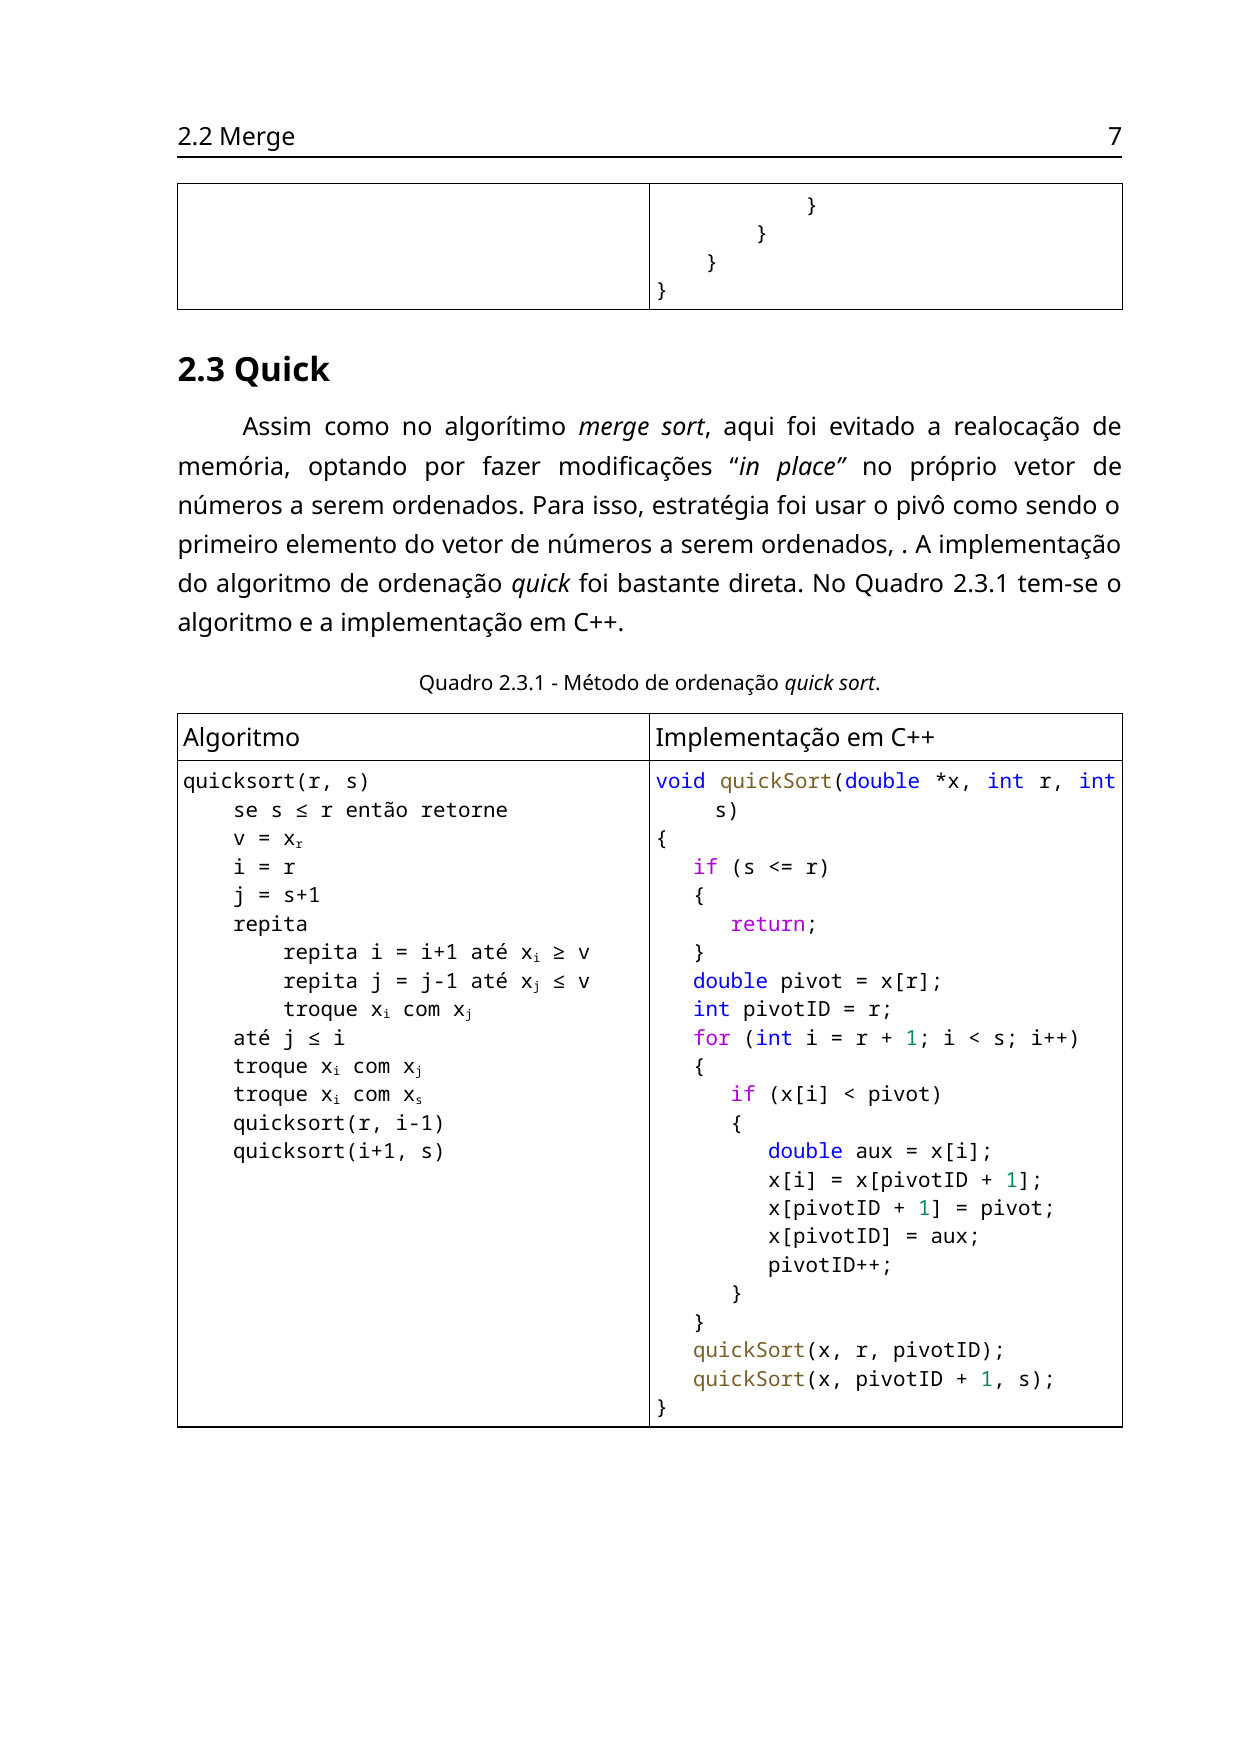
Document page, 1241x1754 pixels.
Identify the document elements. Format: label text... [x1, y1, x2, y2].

table_cell quicksort(r, s) se s ≤ r então retorne v = xr i = r j = s+1 repita repita i = i+1 até xi ≥ v repita j = j-1 até xj ≤ v troque xi com xj até j ≤ i troque xi com xj troque xi com xs quicksort(r, i-1) quicksort(i+1, s) [178, 761, 649, 1426]
table_header Algoritmo [178, 714, 649, 760]
table_cell void quickSort(double *x, int r, int s) { if (s <= r) { return; } double pivot = x[r]; int pivotID = r; for (int i = r + 1; i < s; i++) { if (x[i] < pivot) { double aux = x[i]; x[i] = x[pivotID + 1]; x[pivotID + 1] = pivot; x[pivotID] = aux; pivotID++; } } quickSort(x, r, pivotID); quickSort(x, pivotID + 1, s); } [650, 761, 1122, 1426]
table_cell [178, 184, 649, 309]
table_cell } } } } [650, 184, 1122, 309]
table_header Implementação em C++ [650, 714, 1122, 760]
subtitle Quick [177, 346, 1122, 391]
text Quadro 2.3.1 - Método de ordenação quick sort. [177, 668, 1122, 697]
text Assim como no algorítimo merge sort, aqui foi evitado a realocação de memória, optando por fazer modificações “in place” no próprio vetor de números a serem ordenados. Para isso, estratégia foi usar o pivô como sendo o primeiro elemento do vetor de números a serem ordenados, . A implementação do algoritmo de ordenação quick foi bastante direta. No Quadro 2.3.1 tem-se o algoritmo e a implementação em C++. [177, 409, 1122, 639]
